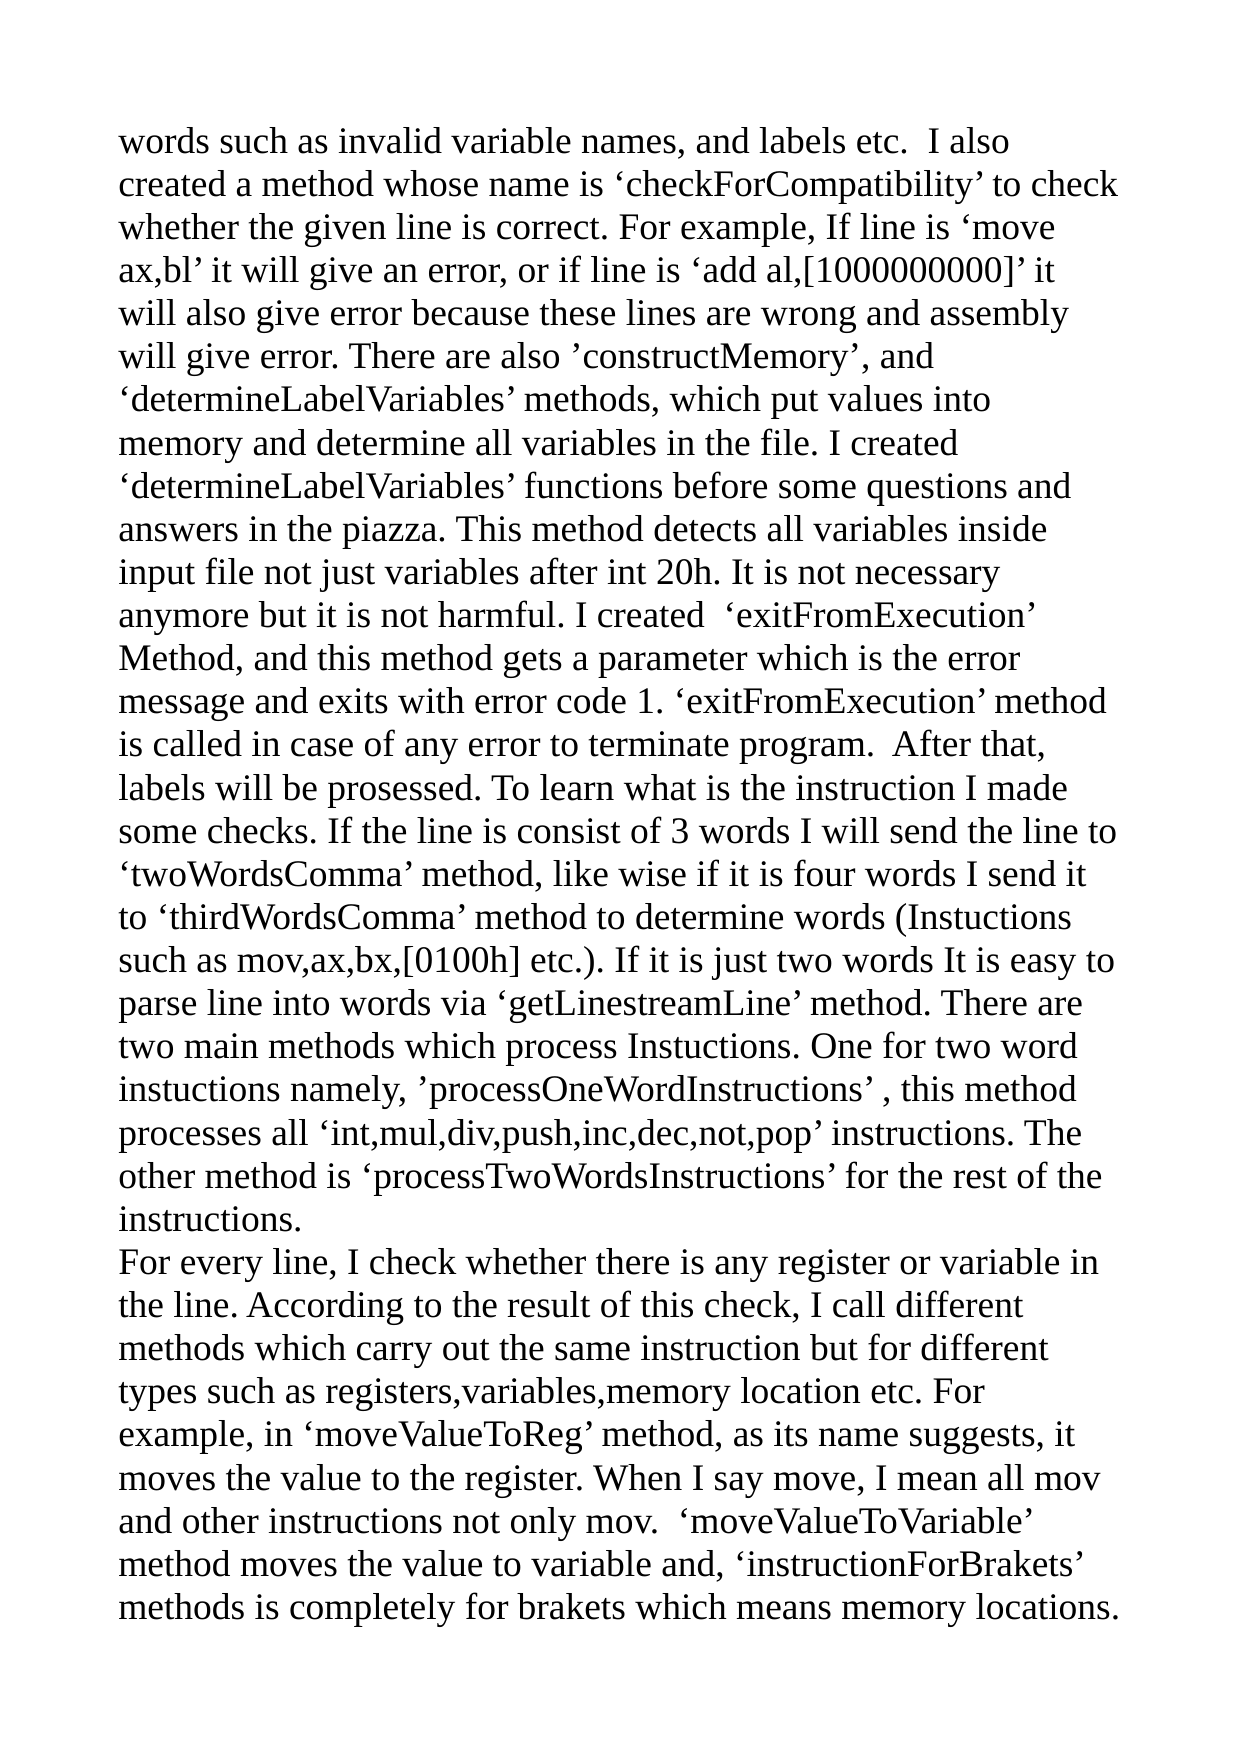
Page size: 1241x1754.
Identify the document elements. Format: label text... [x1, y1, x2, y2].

text words such as invalid variable names, and labels etc. I also created a method whose name is ‘checkForCompatibility’ to check whether the given line is correct. For example, If line is ‘move ax,bl’ it will give an error, or if line is ‘add al,[1000000000]’ it will also give error because these lines are wrong and assembly will give error. There are also ’constructMemory’, and ‘determineLabelVariables’ methods, which put values into memory and determine all variables in the file. I created ‘determineLabelVariables’ functions before some questions and answers in the piazza. This method detects all variables inside input file not just variables after int 20h. It is not necessary anymore but it is not harmful. I created ‘exitFromExecution’ Method, and this method gets a parameter which is the error message and exits with error code 1. ‘exitFromExecution’ method is called in case of any error to terminate program. After that, labels will be prosessed. To learn what is the instruction I made some checks. If the line is consist of 3 words I will send the line to ‘twoWordsComma’ method, like wise if it is four words I send it to ‘thirdWordsComma’ method to determine words (Instuctions such as mov,ax,bx,[0100h] etc.). If it is just two words It is easy to parse line into words via ‘getLinestreamLine’ method. There are two main methods which process Instuctions. One for two word instuctions namely, ’processOneWordInstructions’ , this method processes all ‘int,mul,div,push,inc,dec,not,pop’ instructions. The other method is ‘processTwoWordsInstructions’ for the rest of the instructions. [118, 118, 1122, 1239]
text For every line, I check whether there is any register or variable in the line. According to the result of this check, I call different methods which carry out the same instruction but for different types such as registers,variables,memory location etc. For example, in ‘moveValueToReg’ method, as its name suggests, it moves the value to the register. When I say move, I mean all mov and other instructions not only mov. ‘moveValueToVariable’ method moves the value to variable and, ‘instructionForBrakets’ methods is completely for brakets which means memory locations. [118, 1239, 1122, 1627]
